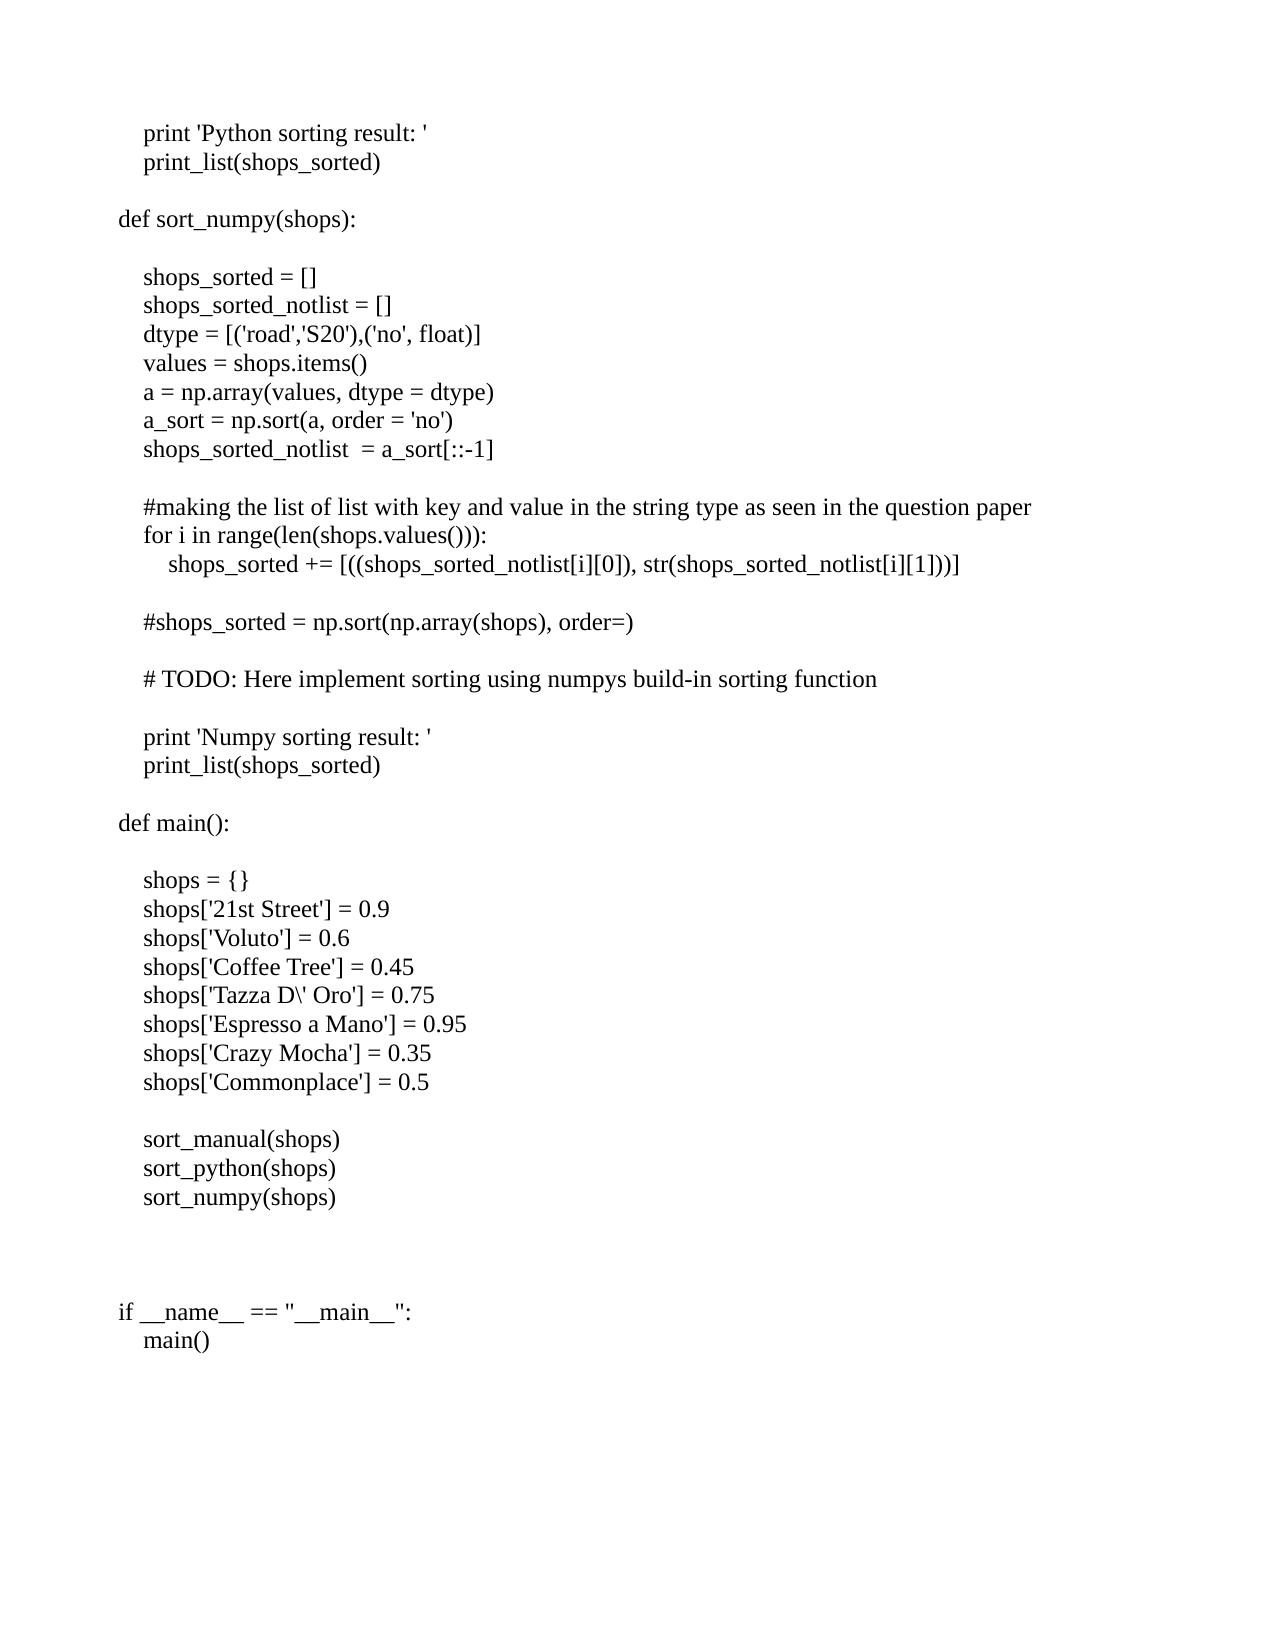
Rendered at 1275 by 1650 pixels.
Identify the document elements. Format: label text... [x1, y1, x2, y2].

text dtype = [('road','S20'),('no', float)] [118, 319, 1157, 348]
text sort_numpy(shops) [118, 1182, 1157, 1211]
text sort_manual(shops) [118, 1124, 1157, 1153]
text shops['Coffee Tree'] = 0.45 [118, 952, 1157, 981]
text shops['21st Street'] = 0.9 [118, 894, 1157, 923]
text shops['Espresso a Mano'] = 0.95 [118, 1009, 1157, 1038]
text shops['Voluto'] = 0.6 [118, 923, 1157, 952]
text main() [118, 1326, 1157, 1354]
text shops_sorted += [((shops_sorted_notlist[i][0]), str(shops_sorted_notlist[i][1]))] [118, 549, 1157, 578]
text shops_sorted_notlist = [] [118, 291, 1157, 319]
text # TODO: Here implement sorting using numpys build-in sorting function [118, 664, 1157, 693]
text a_sort = np.sort(a, order = 'no') [118, 406, 1157, 434]
text print 'Python sorting result: ' [118, 118, 1157, 147]
text def sort_numpy(shops): [118, 204, 1157, 233]
text shops = {} [118, 866, 1157, 894]
text shops['Tazza D\' Oro'] = 0.75 [118, 981, 1157, 1009]
text values = shops.items() [118, 348, 1157, 377]
text for i in range(len(shops.values())): [118, 521, 1157, 549]
text a = np.array(values, dtype = dtype) [118, 377, 1157, 406]
text print 'Numpy sorting result: ' [118, 722, 1157, 751]
text sort_python(shops) [118, 1153, 1157, 1182]
text def main(): [118, 808, 1157, 837]
text shops['Commonplace'] = 0.5 [118, 1067, 1157, 1096]
text #shops_sorted = np.sort(np.array(shops), order=) [118, 607, 1157, 636]
text #making the list of list with key and value in the string type as seen in the question paper [118, 492, 1157, 521]
text print_list(shops_sorted) [118, 751, 1157, 779]
text shops['Crazy Mocha'] = 0.35 [118, 1038, 1157, 1067]
text shops_sorted = [] [118, 262, 1157, 291]
text if __name__ == "__main__": [118, 1297, 1157, 1326]
text shops_sorted_notlist = a_sort[::-1] [118, 434, 1157, 463]
text print_list(shops_sorted) [118, 147, 1157, 176]
